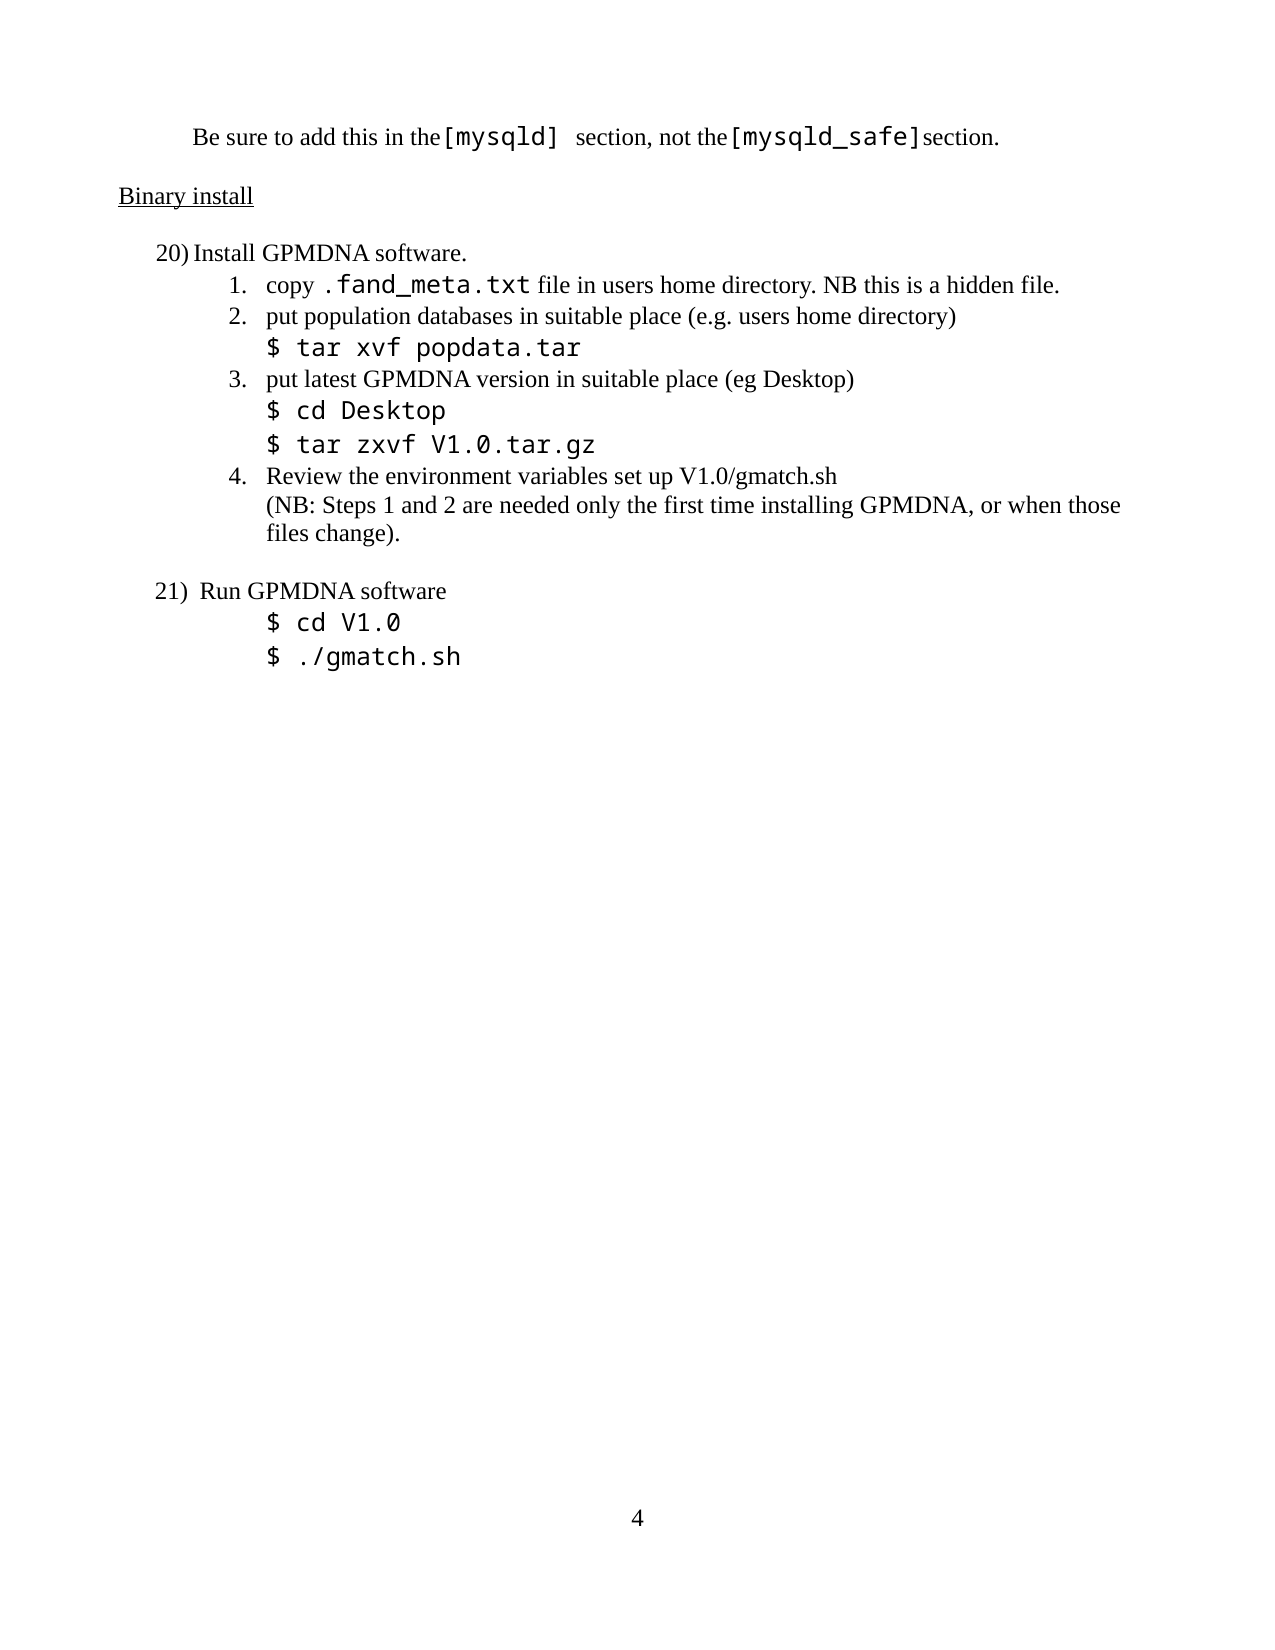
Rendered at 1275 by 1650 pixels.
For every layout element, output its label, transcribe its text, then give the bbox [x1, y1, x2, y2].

list Review the environment variables set up V1.0/gmatch.sh (NB: Steps 1 and 2 are needed only the first time installing GPMDNA, or when those files change). [228, 461, 1157, 576]
list copy .fand_meta.txt file in users home directory. NB this is a hidden file. [228, 267, 1157, 301]
list put latest GPMDNA version in suitable place (eg Desktop) $ cd Desktop $ tar zxvf V1.0.tar.gz [228, 364, 1157, 461]
list Install GPMDNA software. [156, 238, 1157, 267]
text Be sure to add this in the[mysqld] section, not the[mysqld_safe]section. [192, 118, 1157, 152]
list put population databases in suitable place (e.g. users home directory) $ tar xvf popdata.tar [228, 301, 1157, 364]
text Binary install [118, 181, 1157, 210]
list Run GPMDNA software $ cd V1.0 $ ./gmatch.sh [154, 576, 1157, 702]
